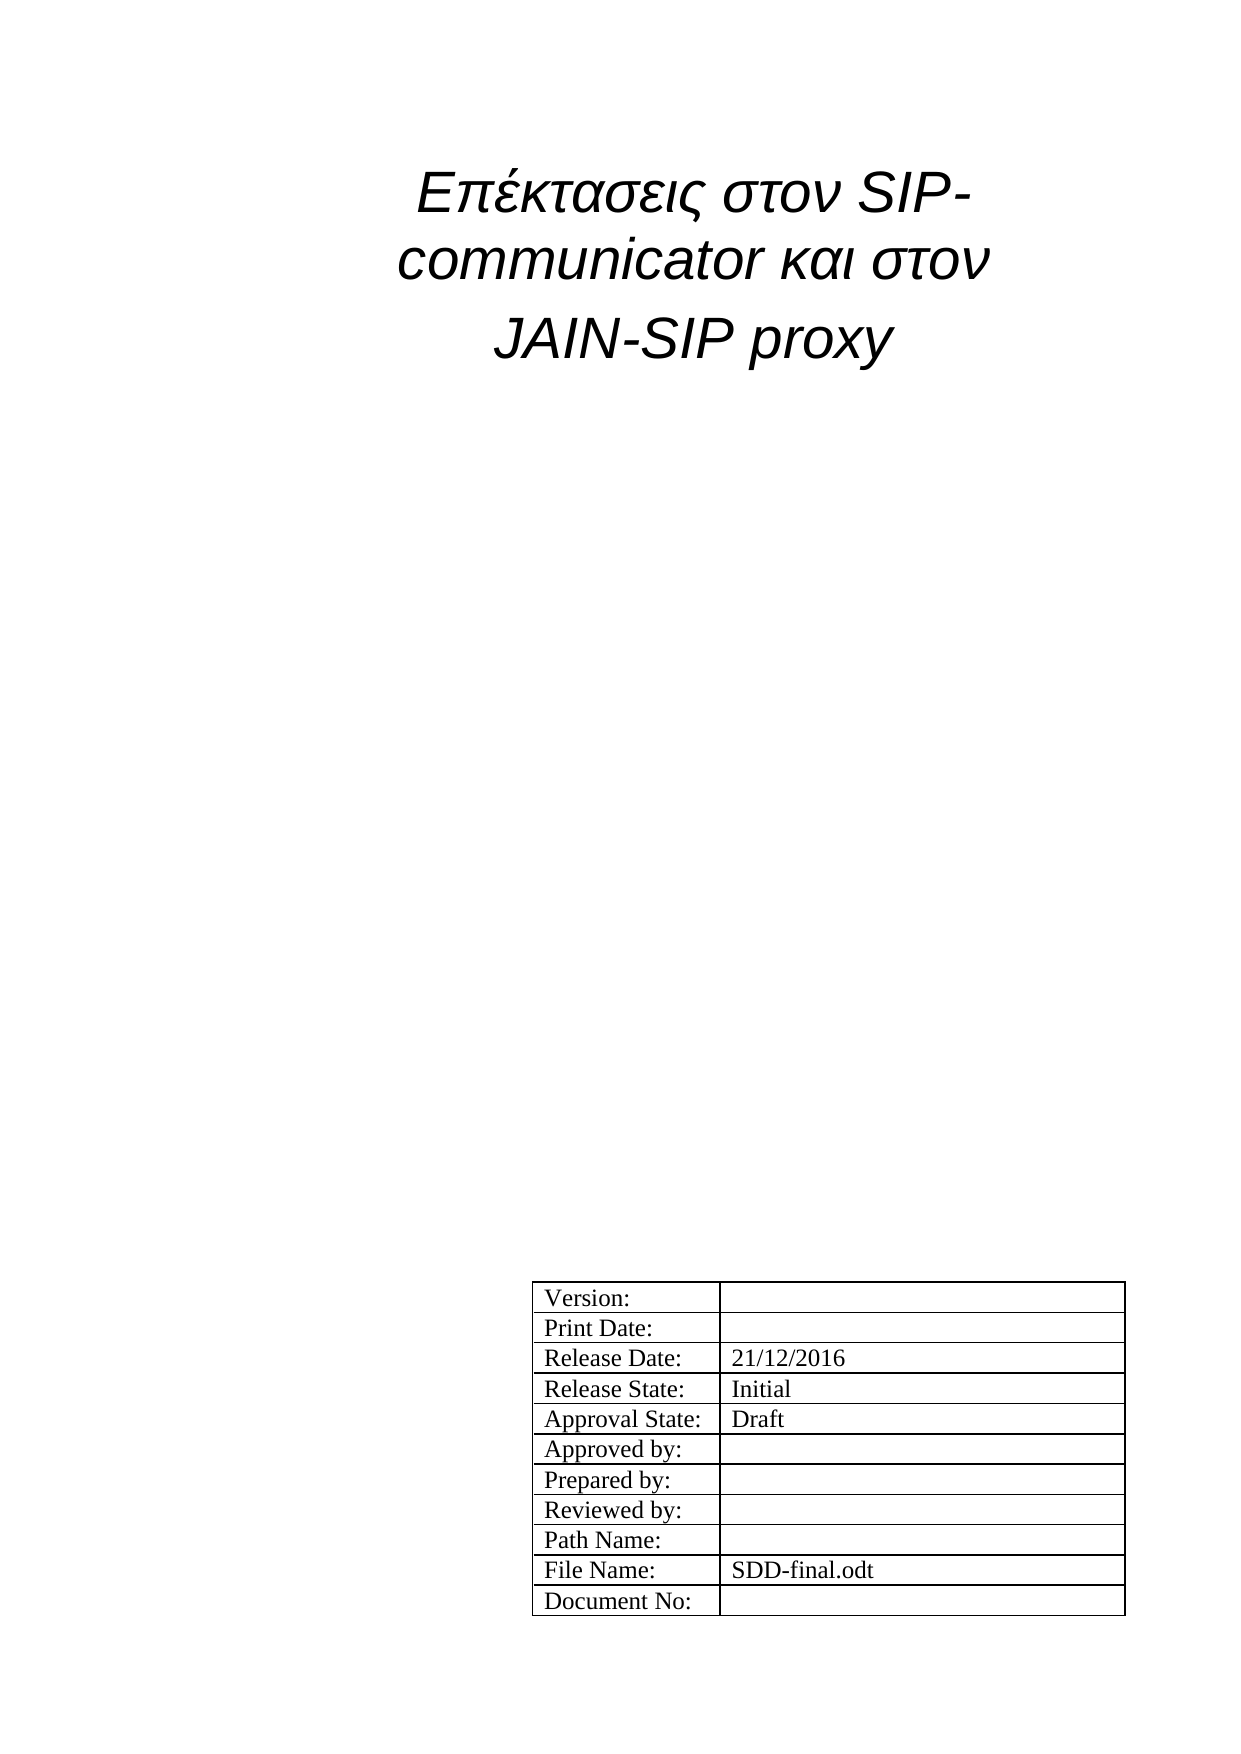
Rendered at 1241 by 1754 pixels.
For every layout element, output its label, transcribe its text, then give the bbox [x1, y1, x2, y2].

text Επέκτασεις στον SIP-communicator και στον [266, 157, 1122, 292]
table_header 1.0 [721, 1283, 1124, 1312]
table_cell SDD-final.odt [721, 1556, 1124, 1584]
table_cell Reviewed by: [533, 1495, 719, 1524]
table_cell [721, 1525, 1124, 1554]
table_cell Document No: [533, 1585, 719, 1615]
table_header Version: [533, 1283, 719, 1312]
table_cell Path Name: [533, 1525, 719, 1554]
table_cell Prepared by: [533, 1464, 719, 1493]
table_cell [721, 1313, 1124, 1342]
table_cell [721, 1495, 1124, 1524]
table_cell Print Date: [533, 1313, 719, 1342]
table_cell Approved by: [533, 1434, 719, 1463]
table_cell File Name: [533, 1555, 719, 1584]
table_cell Release State: [533, 1373, 719, 1402]
table_cell [721, 1435, 1124, 1463]
table_cell Release Date: [533, 1343, 719, 1372]
text JAIN-SIP proxy [266, 304, 1122, 371]
table_cell 21/12/2016 [721, 1343, 1124, 1372]
table_cell [721, 1465, 1124, 1493]
table_cell Approval State: [533, 1404, 719, 1433]
table_cell [721, 1586, 1124, 1615]
table_cell Draft [721, 1404, 1124, 1433]
table_cell Initial [721, 1374, 1124, 1402]
